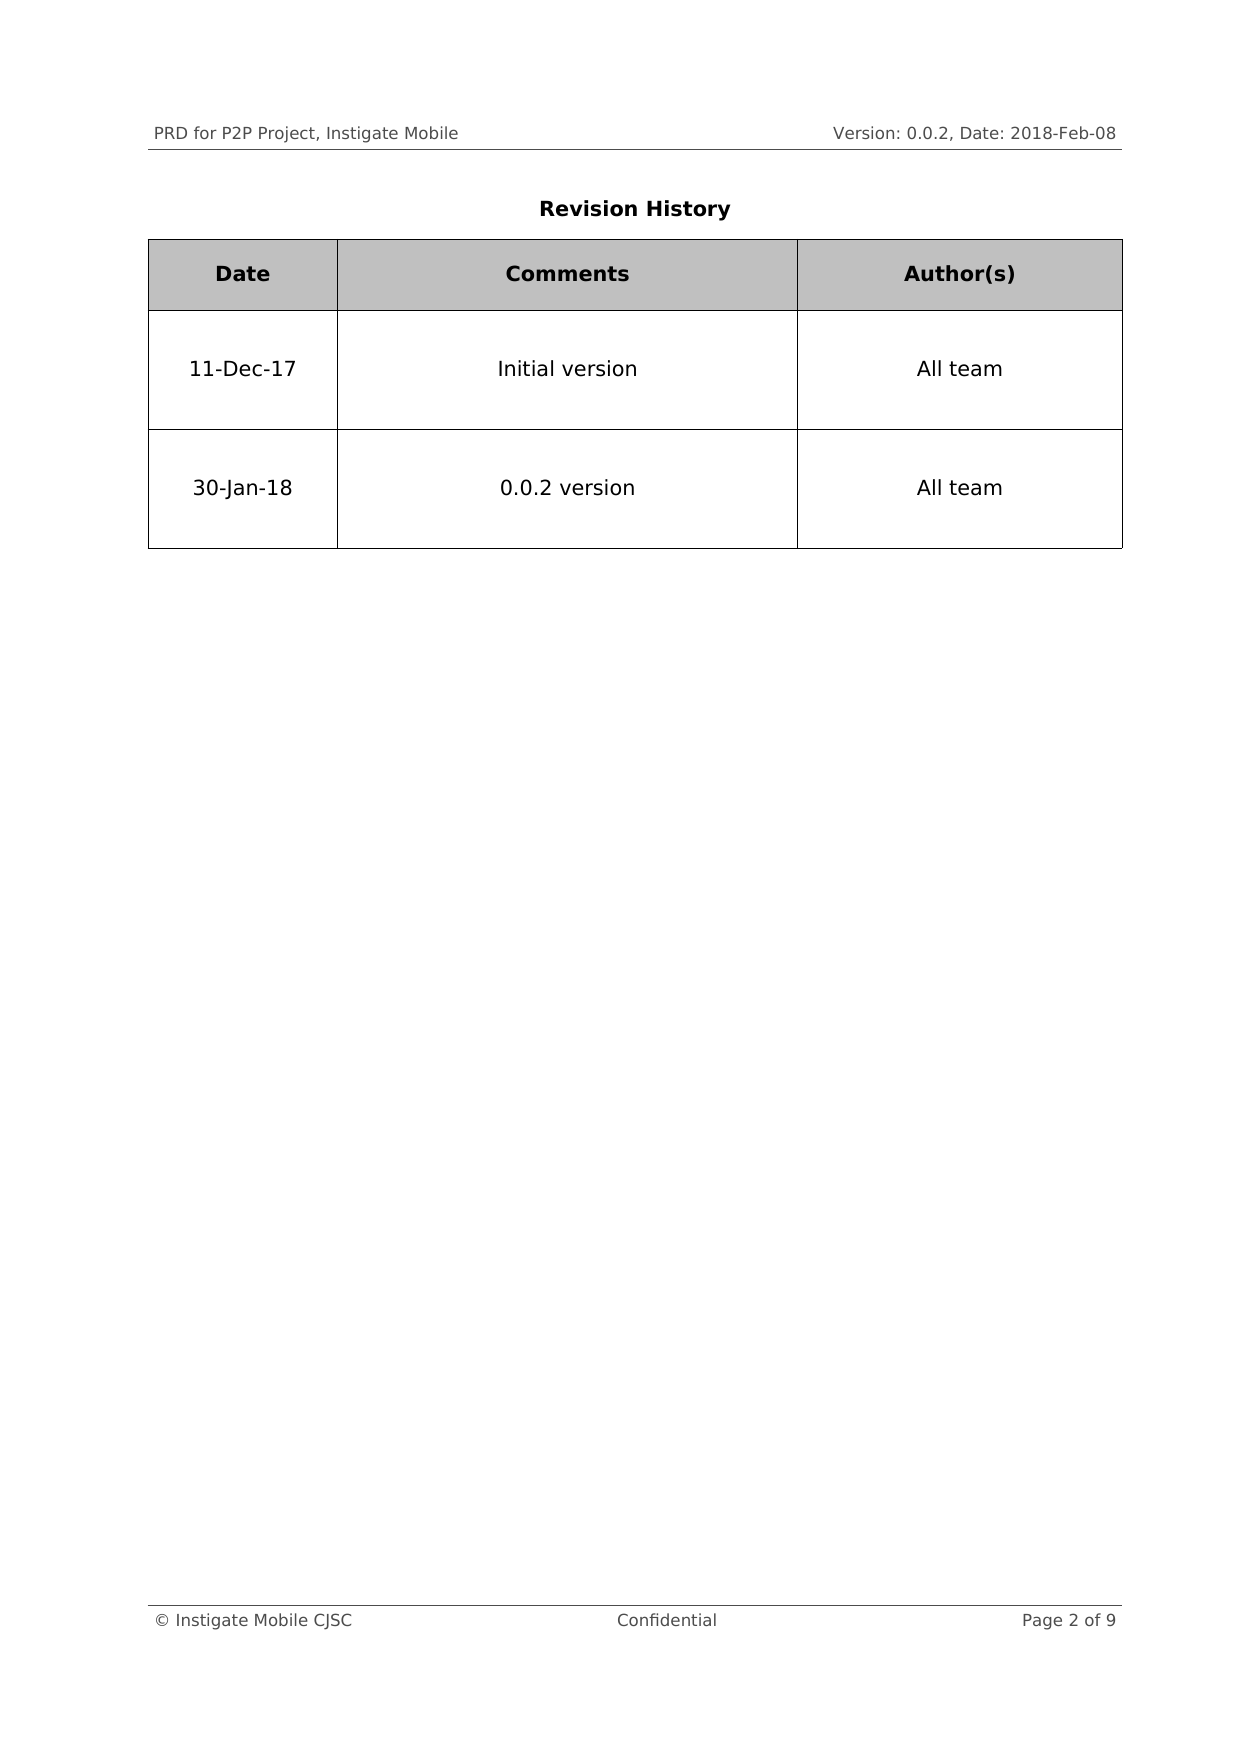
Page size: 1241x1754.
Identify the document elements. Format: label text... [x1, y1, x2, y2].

table_cell 30-Jan-18 [149, 430, 337, 548]
table_header Comments [338, 240, 797, 310]
table_header Author(s) [798, 240, 1122, 310]
table_cell All team [798, 430, 1122, 548]
subtitle Revision History [148, 197, 1122, 221]
table_cell 0.0.2 version [338, 430, 797, 548]
table_cell 11-Dec-17 [149, 311, 337, 429]
table_cell All team [798, 311, 1122, 429]
table_cell Initial version [338, 311, 797, 429]
table_header Date [149, 240, 337, 310]
